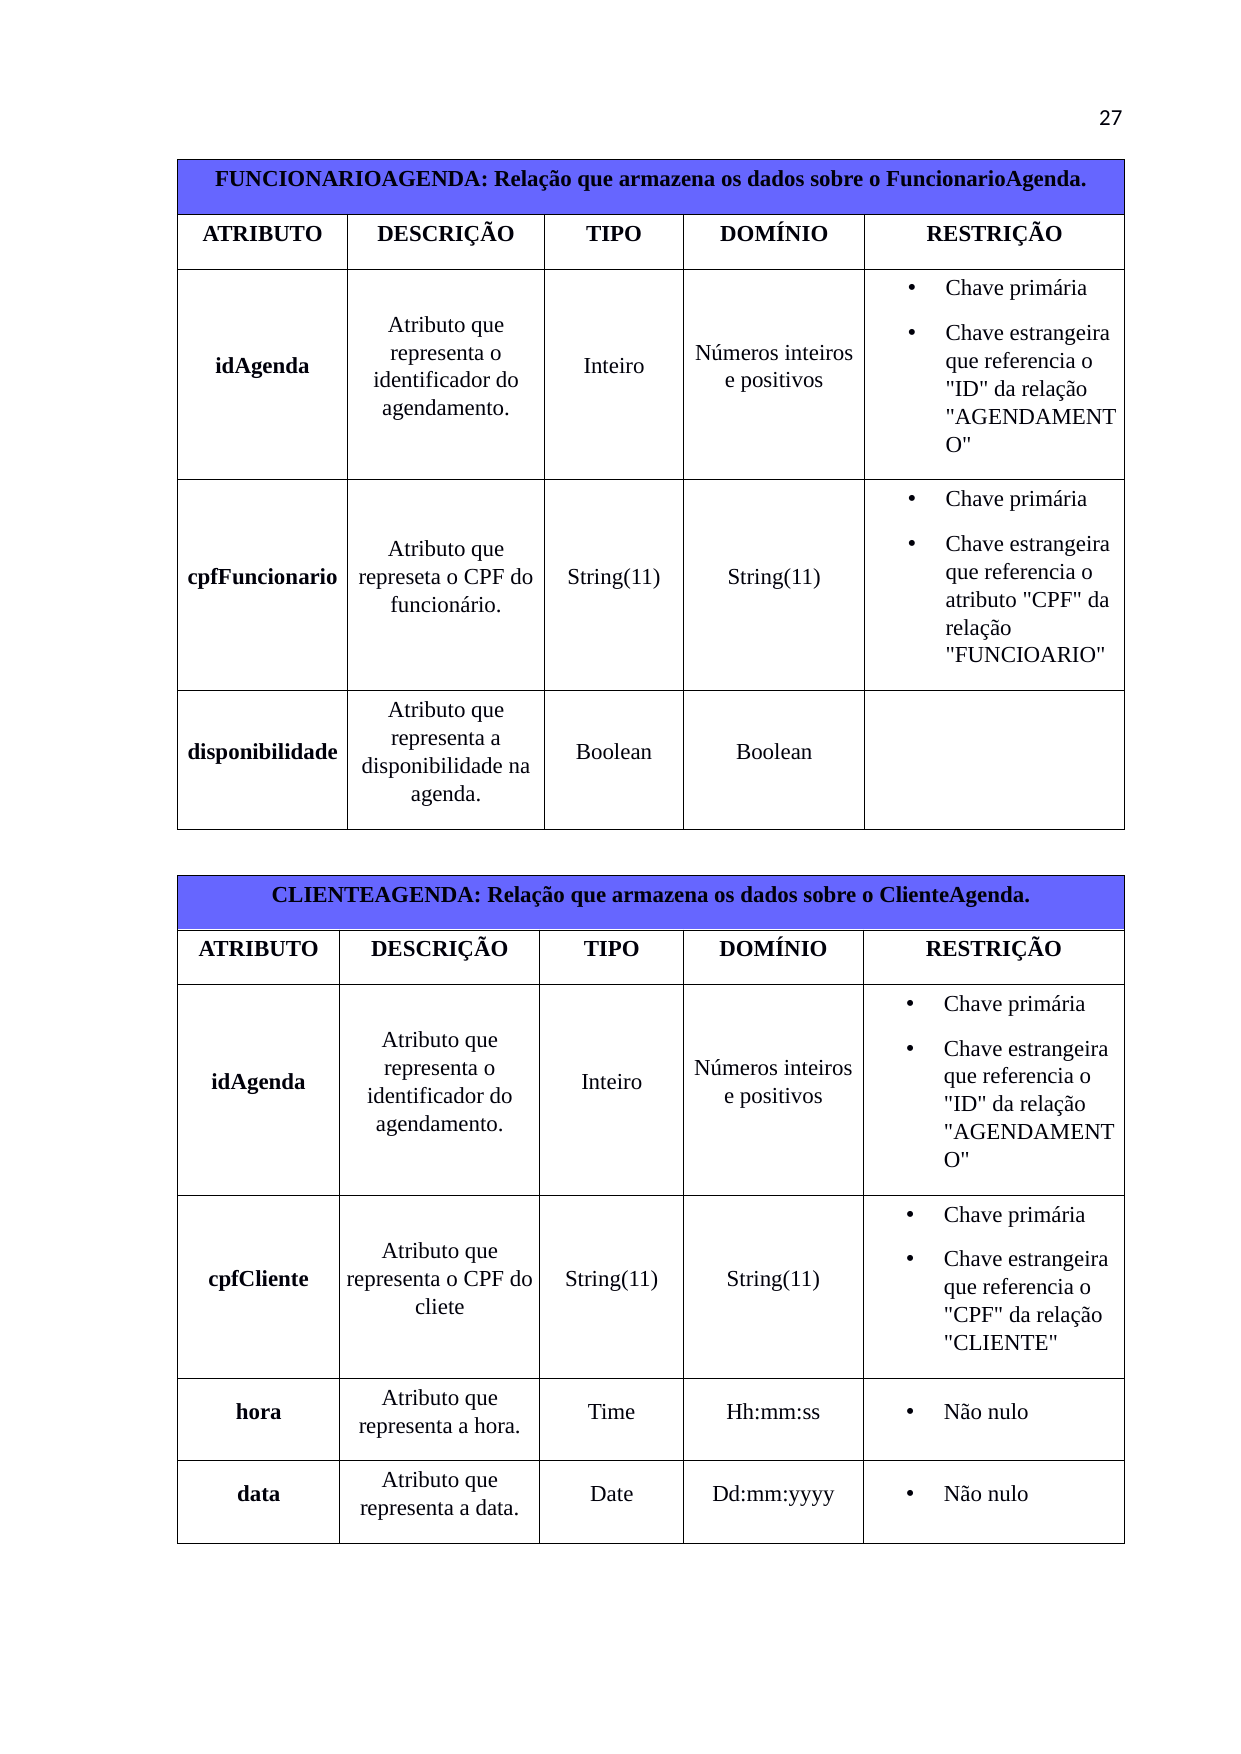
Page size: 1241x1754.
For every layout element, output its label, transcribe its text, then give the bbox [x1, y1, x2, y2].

table_cell DOMÍNIO [684, 931, 863, 984]
table_cell Atributo que represeta o CPF do funcionário. [348, 480, 544, 690]
table_cell TIPO [545, 215, 683, 268]
table_cell Chave primária Chave estrangeira que referencia o atributo "CPF" da relação "FUNCIOARIO" [865, 480, 1124, 690]
table_cell Chave primária Chave estrangeira que referencia o "CPF" da relação "CLIENTE" [864, 1196, 1124, 1378]
table_cell ATRIBUTO [178, 215, 347, 268]
table_cell Dd:mm:yyyy [684, 1461, 863, 1543]
table_cell Time [540, 1379, 683, 1460]
table_cell DOMÍNIO [684, 215, 864, 268]
table_cell idAgenda [178, 270, 347, 479]
table_header CLIENTEAGENDA: Relação que armazena os dados sobre o ClienteAgenda. [178, 876, 1124, 929]
table_cell DESCRIÇÃO [340, 931, 539, 984]
table_cell idAgenda [178, 985, 339, 1195]
table_cell data [178, 1461, 339, 1543]
table_cell String(11) [684, 480, 864, 690]
table_cell Números inteiros e positivos [684, 270, 864, 479]
table_cell hora [178, 1379, 339, 1460]
table_cell Boolean [545, 691, 683, 828]
table_cell Boolean [684, 691, 864, 828]
table_cell Atributo que representa o CPF do cliete [340, 1196, 539, 1378]
table_cell Hh:mm:ss [684, 1379, 863, 1460]
table_cell Chave primária Chave estrangeira que referencia o "ID" da relação "AGENDAMENTO" [865, 270, 1124, 479]
table_cell String(11) [684, 1196, 863, 1378]
table_cell Atributo que representa o identificador do agendamento. [348, 270, 544, 479]
table_cell Inteiro [545, 270, 683, 479]
table_cell Atributo que representa o identificador do agendamento. [340, 985, 539, 1195]
table_header FUNCIONARIOAGENDA: Relação que armazena os dados sobre o FuncionarioAgenda. [178, 160, 1124, 214]
table_cell Não nulo [864, 1379, 1124, 1460]
table_cell Atributo que representa a data. [340, 1461, 539, 1543]
table_cell String(11) [540, 1196, 683, 1378]
table_cell RESTRIÇÃO [865, 215, 1124, 268]
table_cell Atributo que representa a disponibilidade na agenda. [348, 691, 544, 828]
table_cell Atributo que representa a hora. [340, 1379, 539, 1460]
table_cell Inteiro [540, 985, 683, 1195]
table_cell ATRIBUTO [178, 931, 339, 984]
table_cell Não nulo [864, 1461, 1124, 1543]
table_cell Chave primária Chave estrangeira que referencia o "ID" da relação "AGENDAMENTO" [864, 985, 1124, 1195]
table_cell disponibilidade [178, 691, 347, 828]
table_cell [865, 691, 1124, 828]
table_cell DESCRIÇÃO [348, 215, 544, 268]
table_cell cpfFuncionario [178, 480, 347, 690]
table_cell Números inteiros e positivos [684, 985, 863, 1195]
table_cell String(11) [545, 480, 683, 690]
table_cell TIPO [540, 931, 683, 984]
table_cell RESTRIÇÃO [864, 931, 1124, 984]
table_cell cpfCliente [178, 1196, 339, 1378]
table_cell Date [540, 1461, 683, 1543]
